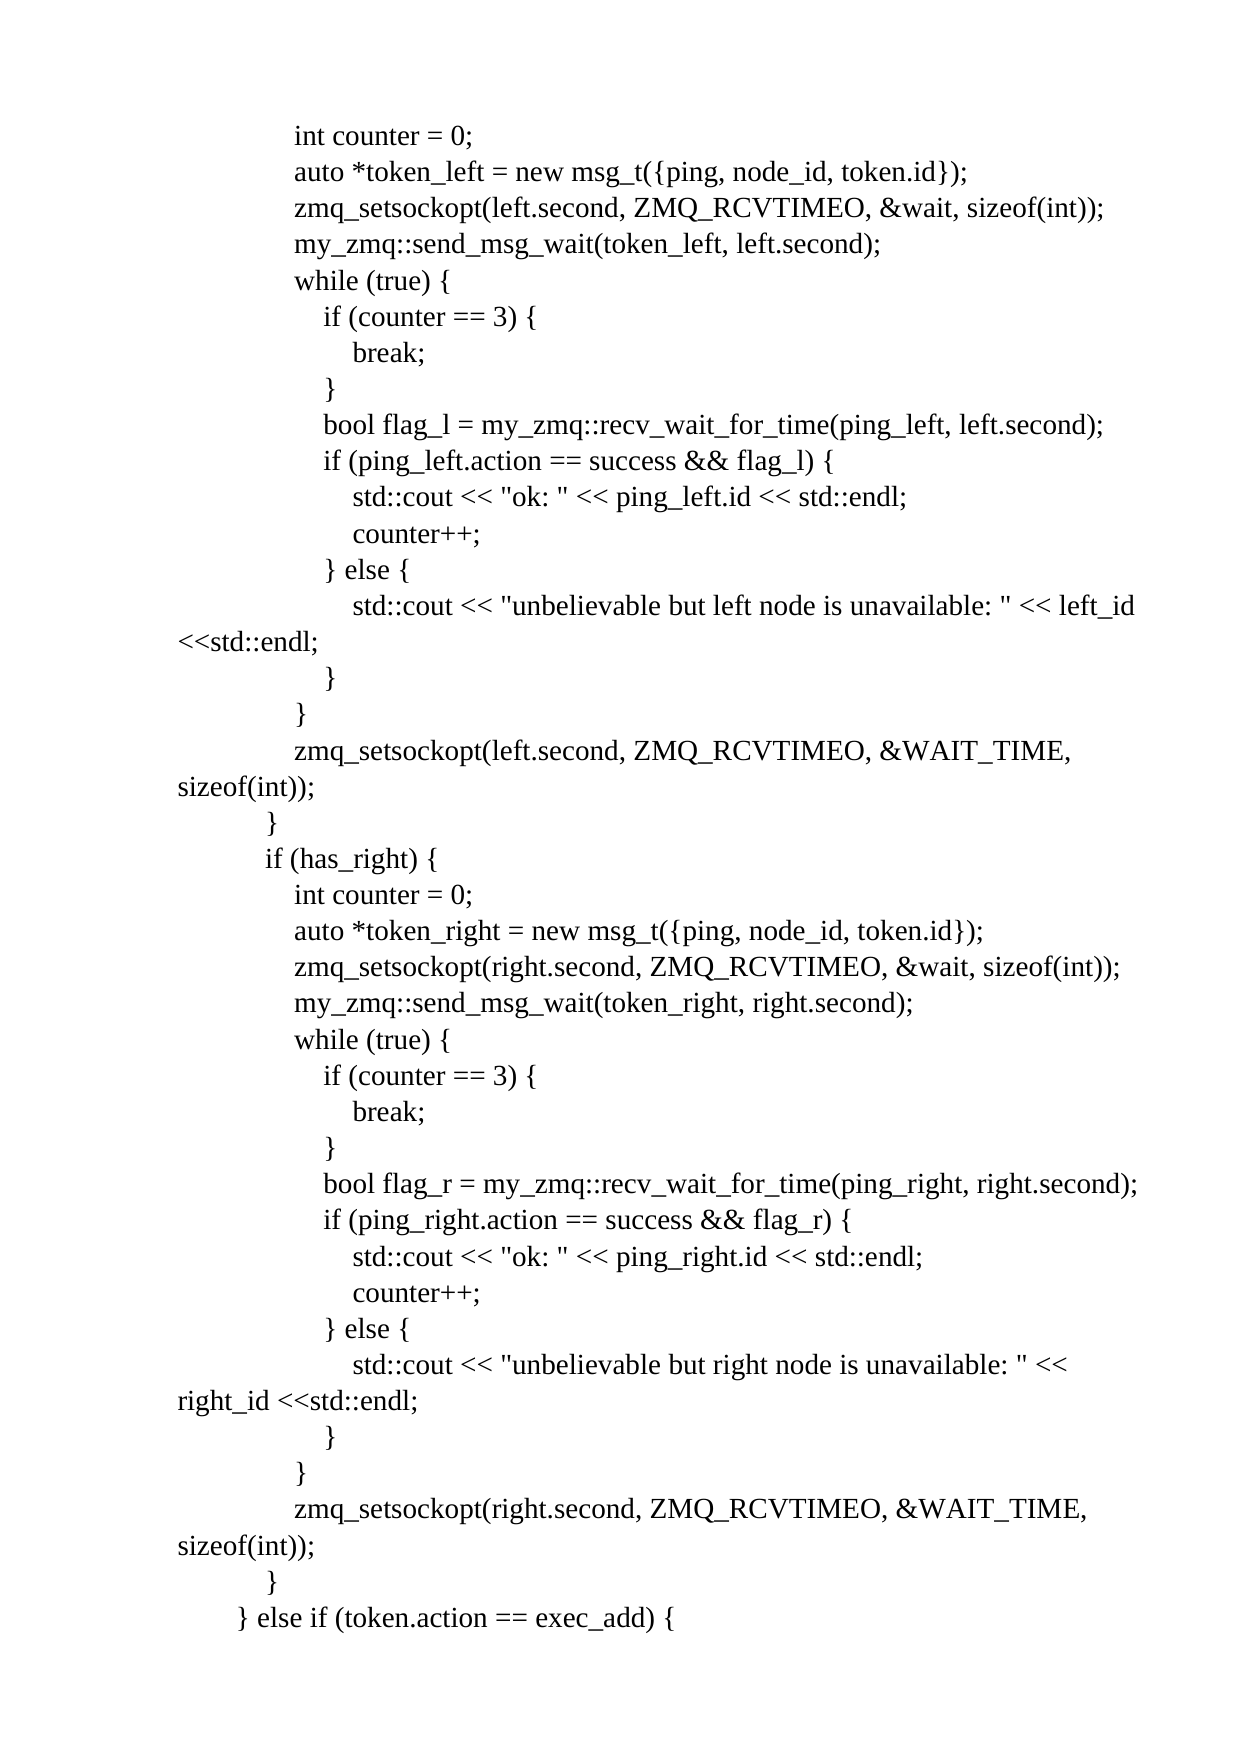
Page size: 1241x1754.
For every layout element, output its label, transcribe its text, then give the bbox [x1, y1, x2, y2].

text while (true) { [177, 263, 1152, 296]
text if (counter == 3) { [177, 1058, 1152, 1091]
text if (ping_left.action == success && flag_l) { [177, 443, 1152, 477]
text } [177, 696, 1152, 730]
text zmq_setsockopt(left.second, ZMQ_RCVTIMEO, &wait, sizeof(int)); [177, 190, 1152, 224]
text zmq_setsockopt(left.second, ZMQ_RCVTIMEO, &WAIT_TIME, sizeof(int)); [177, 733, 1152, 802]
text auto *token_right = new msg_t({ping, node_id, token.id}); [177, 913, 1152, 947]
text while (true) { [177, 1022, 1152, 1055]
text counter++; [177, 516, 1152, 549]
text my_zmq::send_msg_wait(token_right, right.second); [177, 986, 1152, 1019]
text int counter = 0; [177, 118, 1152, 152]
text std::cout << "unbelievable but right node is unavailable: " << right_id <<std::endl; [177, 1347, 1152, 1417]
text } [177, 1456, 1152, 1489]
text } [177, 1130, 1152, 1164]
text zmq_setsockopt(right.second, ZMQ_RCVTIMEO, &WAIT_TIME, sizeof(int)); [177, 1492, 1152, 1561]
text int counter = 0; [177, 877, 1152, 911]
text std::cout << "ok: " << ping_left.id << std::endl; [177, 479, 1152, 513]
text std::cout << "unbelievable but left node is unavailable: " << left_id <<std::endl; [177, 588, 1152, 658]
text } else { [177, 552, 1152, 585]
text } else { [177, 1311, 1152, 1344]
text break; [177, 335, 1152, 368]
text if (has_right) { [177, 841, 1152, 874]
text } [177, 805, 1152, 838]
text if (counter == 3) { [177, 299, 1152, 332]
text break; [177, 1094, 1152, 1128]
text } [177, 660, 1152, 694]
text zmq_setsockopt(right.second, ZMQ_RCVTIMEO, &wait, sizeof(int)); [177, 949, 1152, 983]
text } [177, 1419, 1152, 1453]
text bool flag_r = my_zmq::recv_wait_for_time(ping_right, right.second); [177, 1166, 1152, 1200]
text bool flag_l = my_zmq::recv_wait_for_time(ping_left, left.second); [177, 407, 1152, 441]
text } else if (token.action == exec_add) { [177, 1600, 1152, 1634]
text std::cout << "ok: " << ping_right.id << std::endl; [177, 1239, 1152, 1272]
text } [177, 1564, 1152, 1597]
text auto *token_left = new msg_t({ping, node_id, token.id}); [177, 154, 1152, 188]
text if (ping_right.action == success && flag_r) { [177, 1202, 1152, 1236]
text my_zmq::send_msg_wait(token_left, left.second); [177, 227, 1152, 260]
text } [177, 371, 1152, 405]
text counter++; [177, 1275, 1152, 1308]
